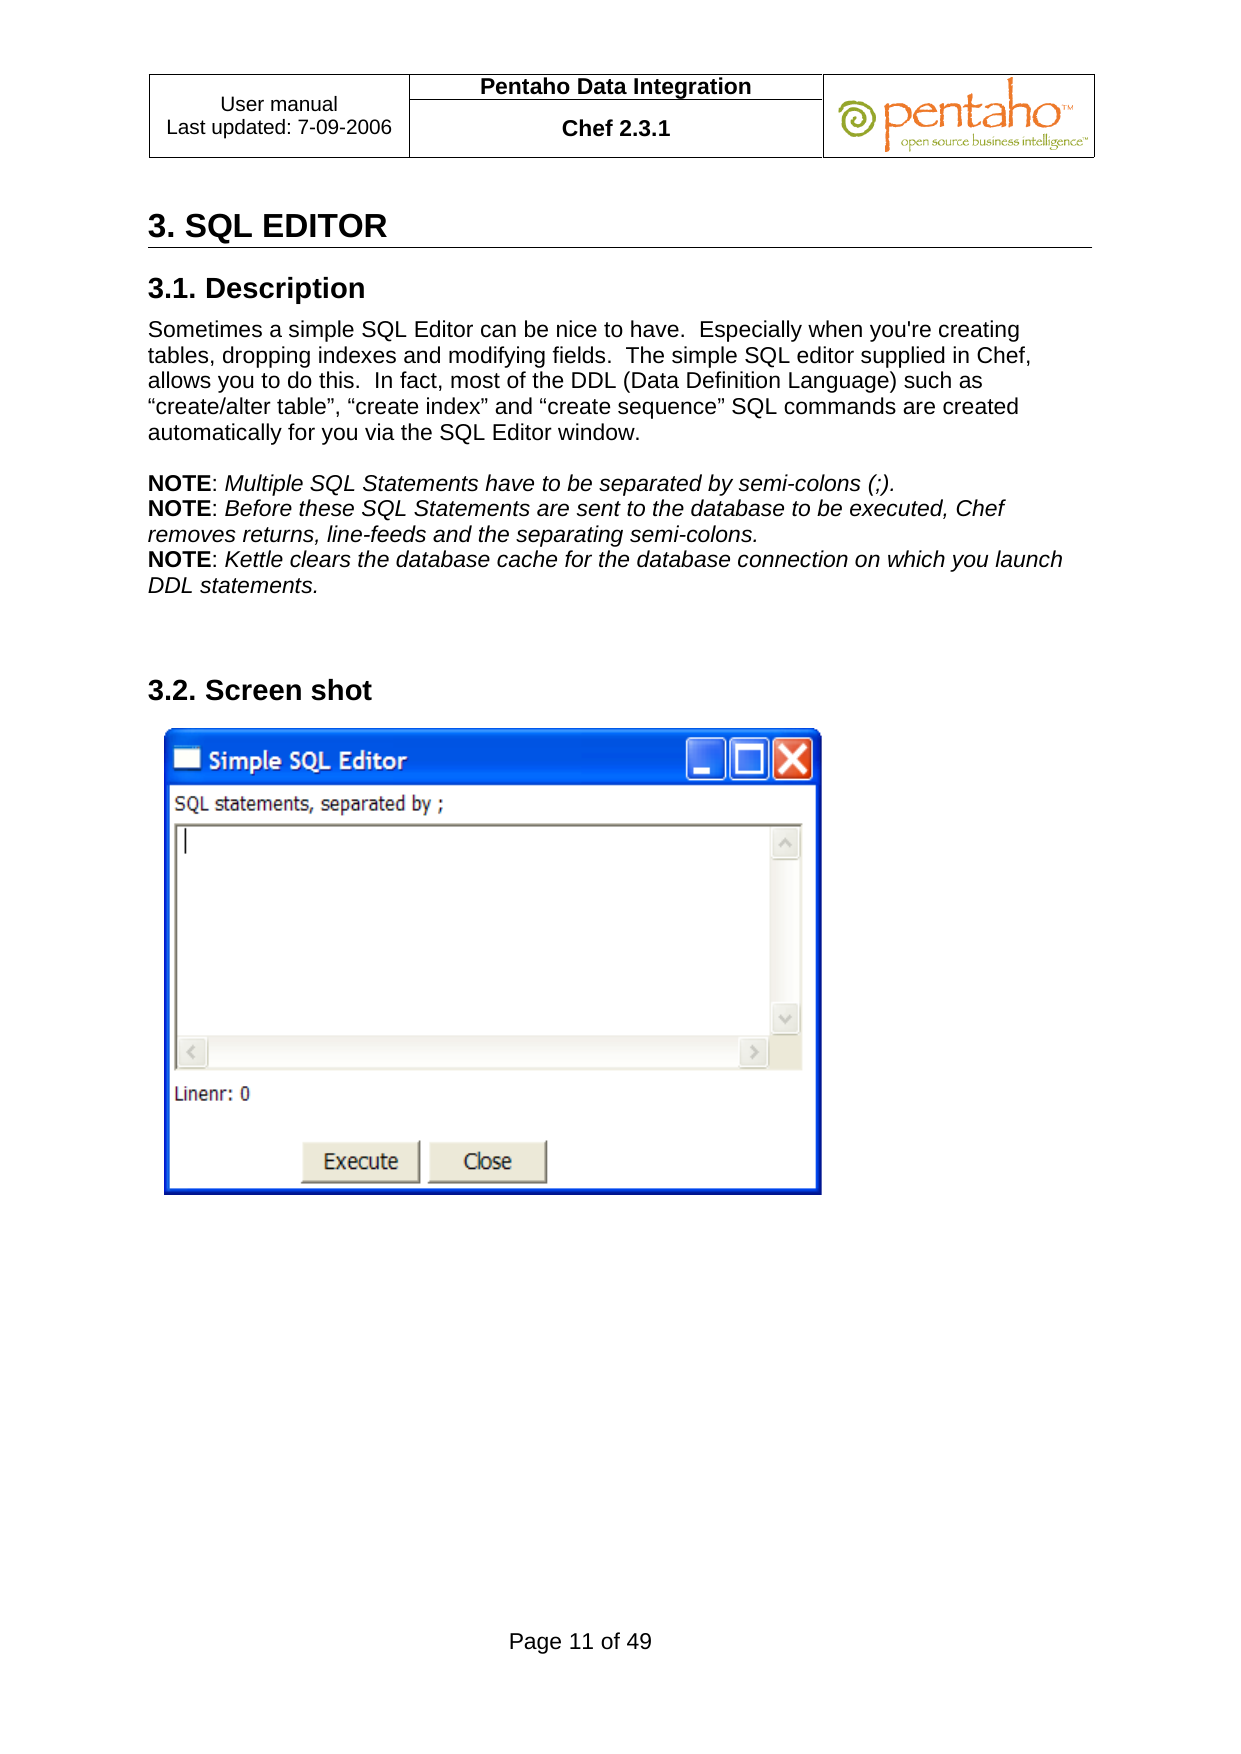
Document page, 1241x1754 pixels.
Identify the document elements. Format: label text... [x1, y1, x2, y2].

picture [164, 728, 822, 1195]
subtitle Screen shot [148, 674, 1092, 707]
text Sometimes a simple SQL Editor can be nice to have. Especially when you're creating tables, dropping indexes and modifying fields. The simple SQL editor supplied in Chef, allows you to do this. In fact, most of the DDL (Data Definition Language) such as “create/alter table”, “create index” and “create sequence” SQL commands are created automatically for you via the SQL Editor window. [148, 317, 1092, 445]
subtitle Description [148, 272, 1092, 304]
text NOTE: Before these SQL Statements are sent to the database to be executed, Chef removes returns, line-feeds and the separating semi-colons. [148, 496, 1092, 547]
text NOTE: Kettle clears the database cache for the database connection on which you launch DDL statements. [148, 547, 1092, 598]
subtitle SQL editor [148, 208, 1092, 247]
text NOTE: Multiple SQL Statements have to be separated by semi-colons (;). [148, 470, 1092, 496]
